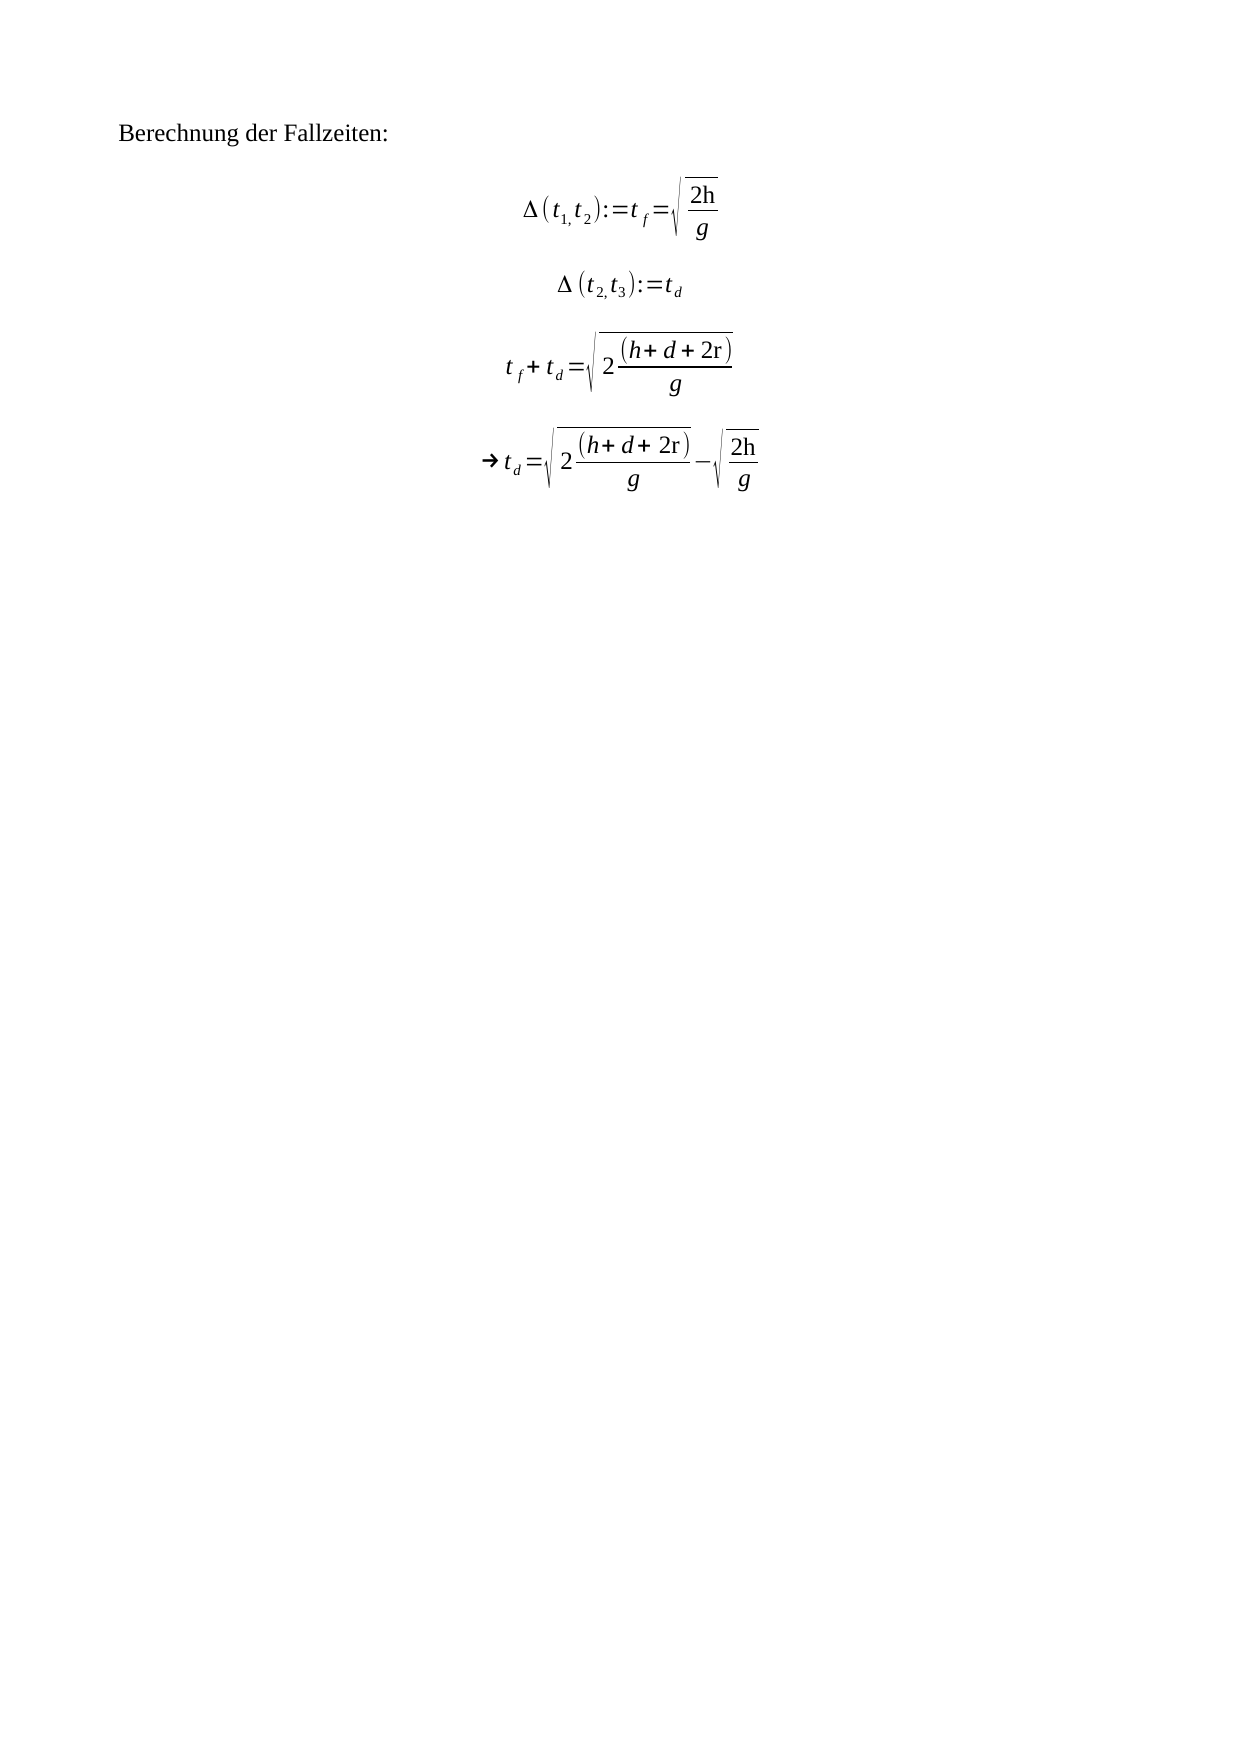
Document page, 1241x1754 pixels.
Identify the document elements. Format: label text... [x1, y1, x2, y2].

text Berechnung der Fallzeiten: [118, 118, 1122, 176]
